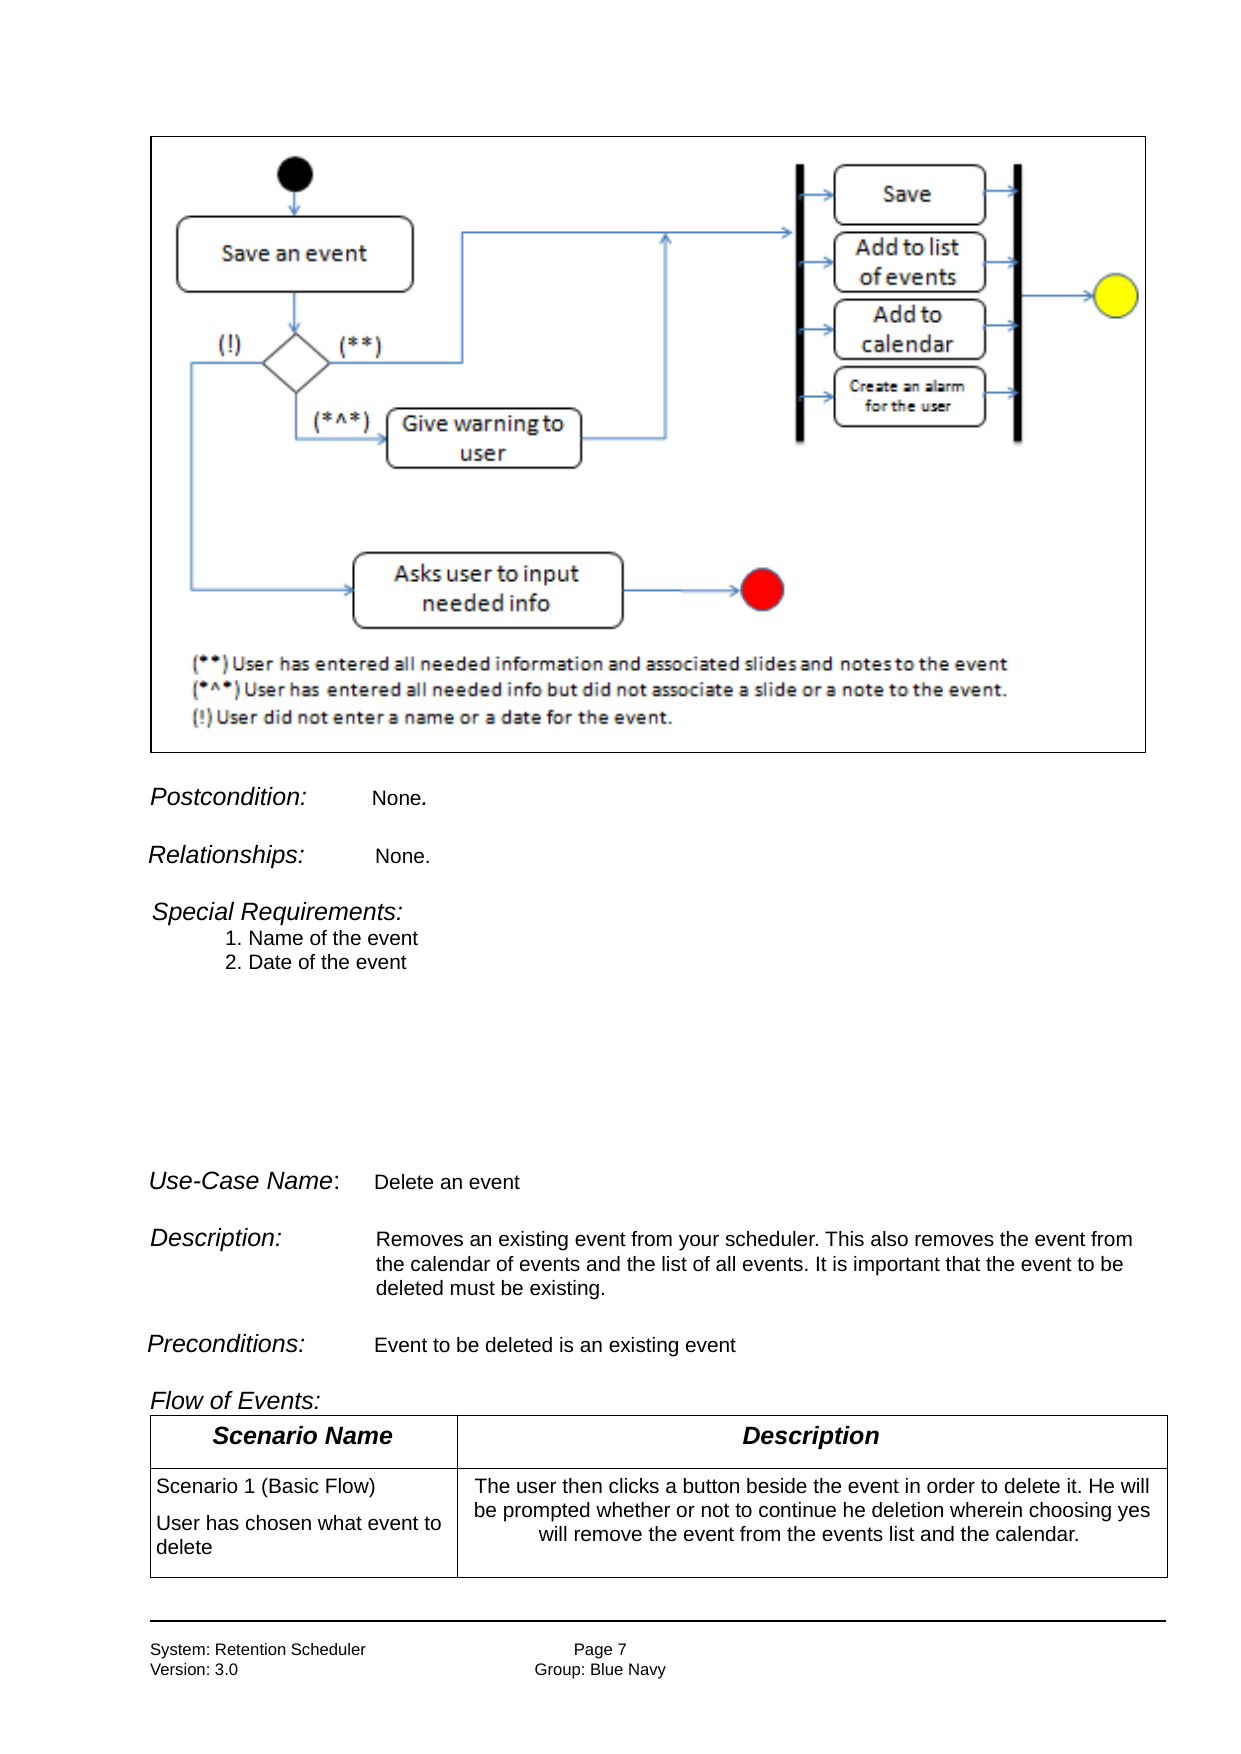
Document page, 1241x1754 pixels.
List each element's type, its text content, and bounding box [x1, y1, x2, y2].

text 2. Date of the event [225, 950, 1166, 974]
text Special Requirements: [152, 897, 1166, 926]
table_header Scenario Name [151, 1416, 457, 1468]
text Relationships: None. [148, 840, 1166, 868]
table_header Description [458, 1416, 1167, 1468]
table_cell The user then clicks a button beside the event in order to delete it. He will be prompted whether or not to continue he deletion wherein choosing yes will remove the event from the events list and the calendar. [458, 1469, 1167, 1577]
text Use-Case Name: Delete an event [148, 1166, 1166, 1194]
text Postcondition: None. [150, 782, 1166, 811]
text Description: Removes an existing event from your scheduler. This also removes the event from the calendar of events and the list of all events. It is important that the event to be deleted must be existing. [150, 1223, 1166, 1300]
table_cell Scenario 1 (Basic Flow) User has chosen what event to delete [151, 1469, 457, 1577]
table_cell [150, 1578, 1167, 1607]
text Preconditions: Event to be deleted is an existing event [147, 1328, 1166, 1357]
text Flow of Events: [150, 1386, 1166, 1415]
text 1. Name of the event [225, 926, 1166, 950]
